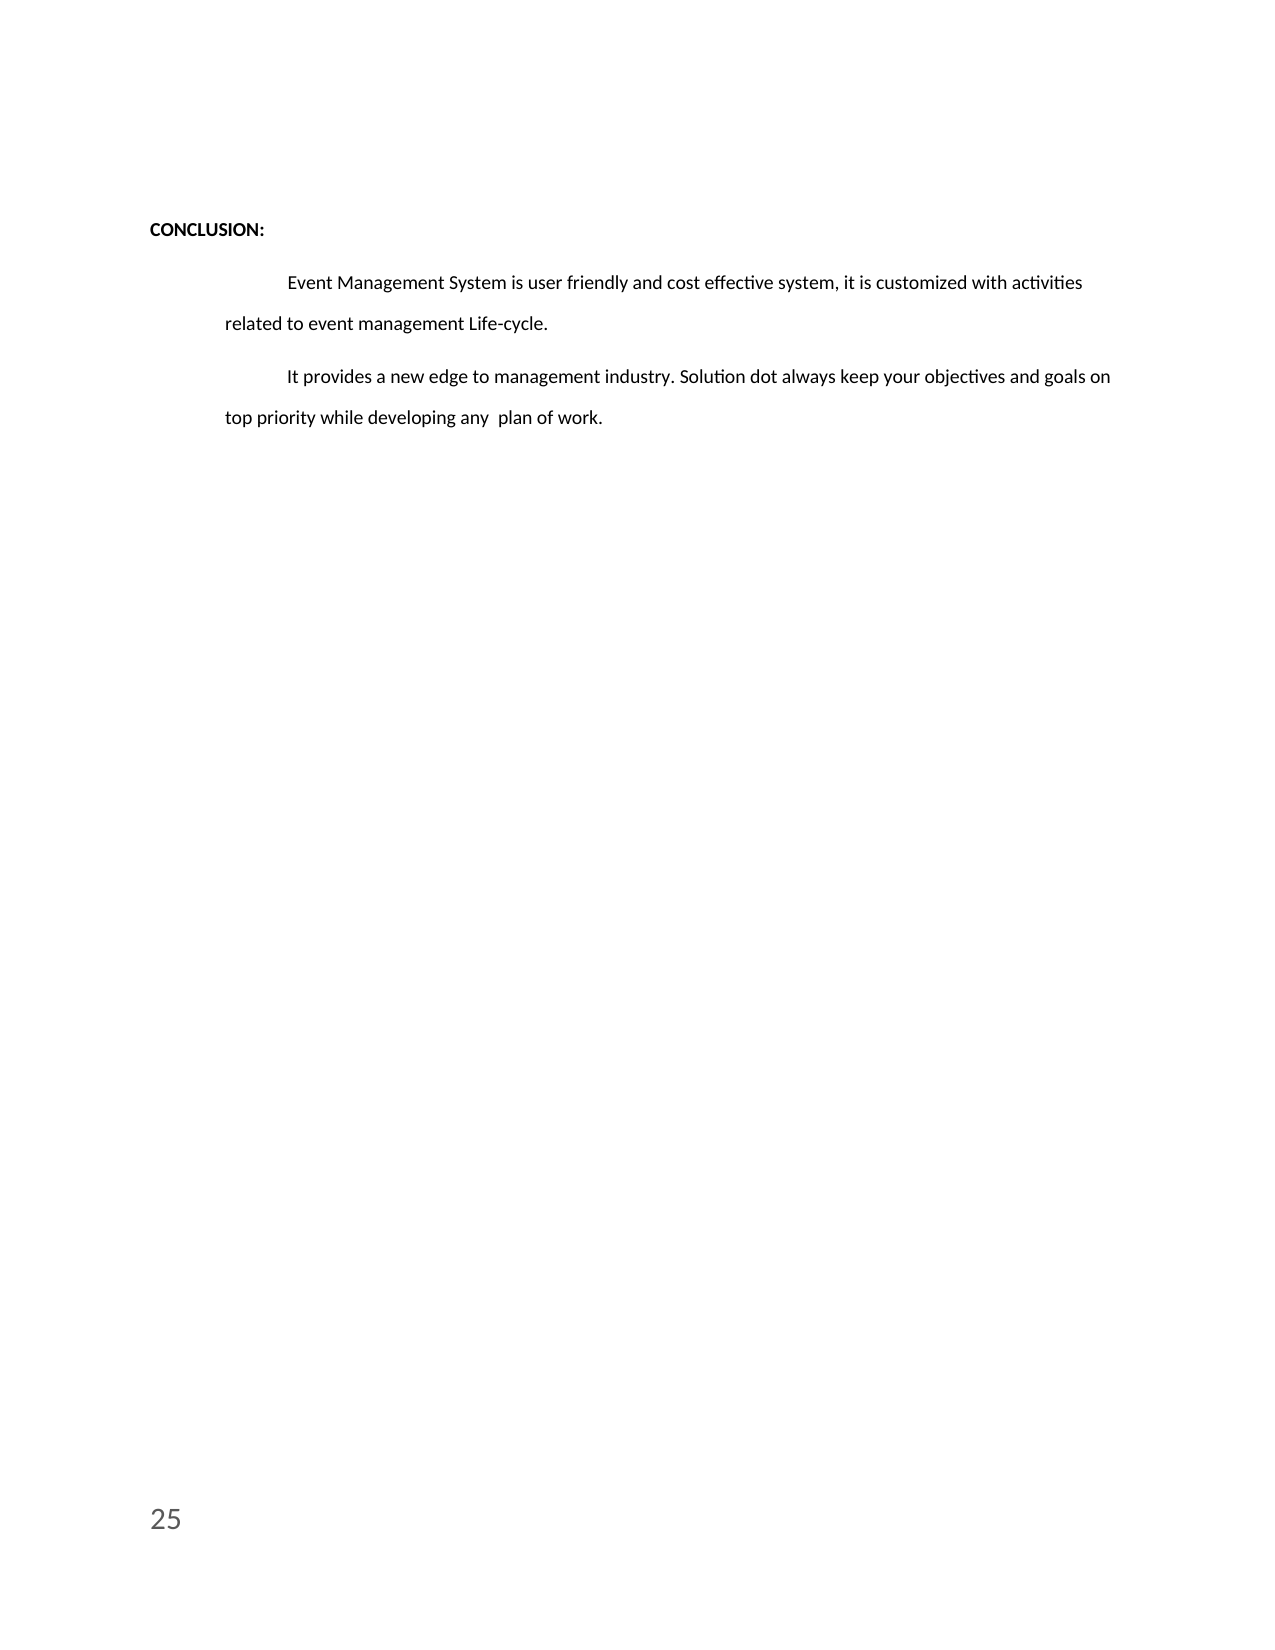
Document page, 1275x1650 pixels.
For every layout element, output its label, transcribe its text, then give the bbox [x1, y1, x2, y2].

list It provides a new edge to management industry. Solution dot always keep your objectives and goals on top priority while developing any plan of work. [225, 350, 1125, 429]
list Event Management System is user friendly and cost effective system, it is customized with activities related to event management Life-cycle. [225, 256, 1125, 335]
list CONCLUSION: [150, 203, 1125, 241]
